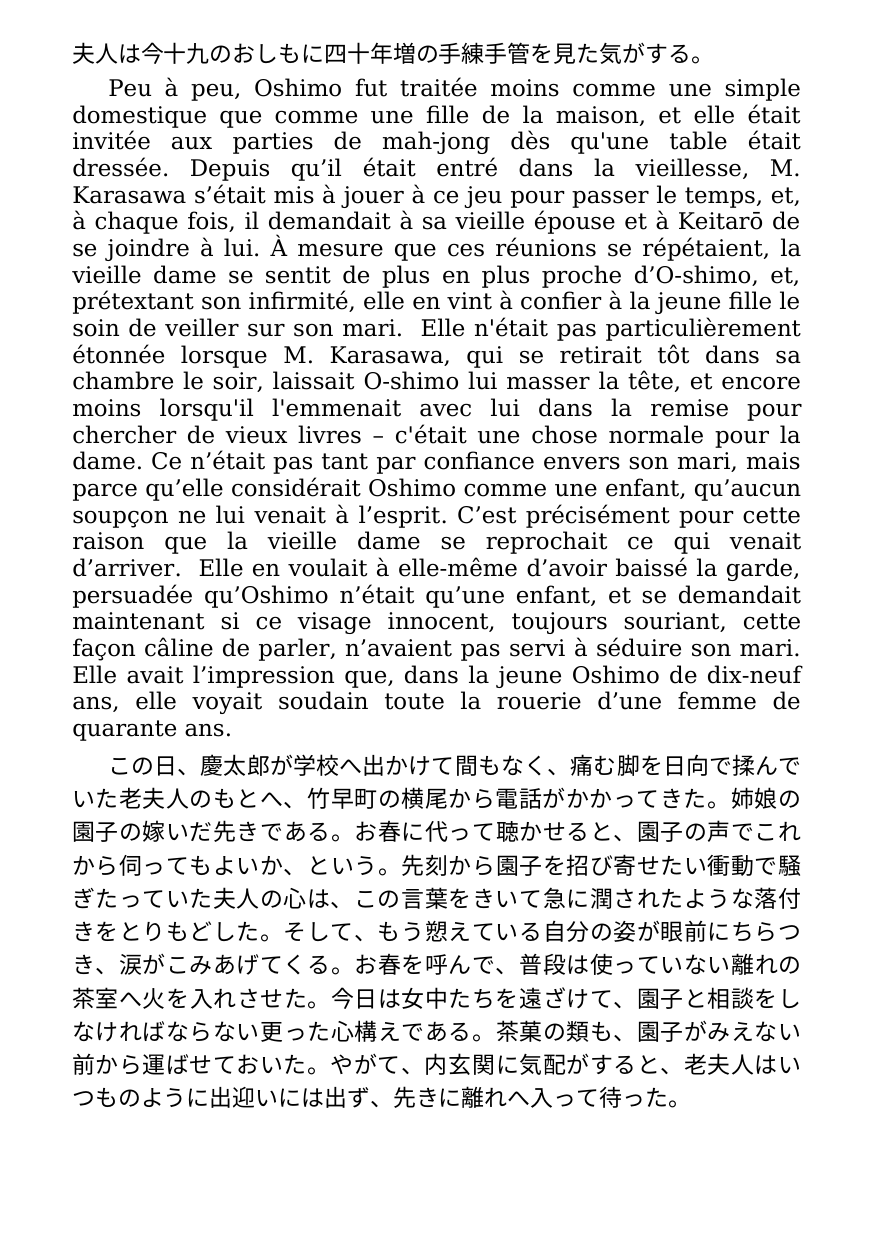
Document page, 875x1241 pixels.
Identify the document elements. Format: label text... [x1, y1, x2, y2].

text 夫人は今十九のおしもに四十年増の手練手管を見た気がする。 [72, 36, 802, 69]
text この日、慶太郎が学校へ出かけて間もなく、痛む脚を日向で揉んでいた老夫人のもとへ、竹早町の横尾から電話がかかってきた。姉娘の園子の嫁いだ先きである。お春に代って聴かせると、園子の声でこれから伺ってもよいか、という。先刻から園子を招び寄せたい衝動で騒ぎたっていた夫人の心は、この言葉をきいて急に潤されたような落付きをとりもどした。そして、もう愬えている自分の姿が眼前にちらつき、涙がこみあげてくる。お春を呼んで、普段は使っていない離れの茶室へ火を入れさせた。今日は女中たちを遠ざけて、園子と相談をしなければならない更った心構えである。茶菓の類も、園子がみえない前から運ばせておいた。やがて、内玄関に気配がすると、老夫人はいつものように出迎いには出ず、先きに離れへ入って待った。 [72, 748, 802, 1113]
text Peu à peu, Oshimo fut traitée moins comme une simple domestique que comme une fille de la maison, et elle était invitée aux parties de mah-jong dès qu'une table était dressée. Depuis qu’il était entré dans la vieillesse, M. Karasawa s’était mis à jouer à ce jeu pour passer le temps, et, à chaque fois, il demandait à sa vieille épouse et à Keitarō de se joindre à lui. À mesure que ces réunions se répétaient, la vieille dame se sentit de plus en plus proche d’O-shimo, et, prétextant son infirmité, elle en vint à confier à la jeune fille le soin de veiller sur son mari. Elle n'était pas particulièrement étonnée lorsque M. Karasawa, qui se retirait tôt dans sa chambre le soir, laissait O-shimo lui masser la tête, et encore moins lorsqu'il l'emmenait avec lui dans la remise pour chercher de vieux livres – c'était une chose normale pour la dame. Ce n’était pas tant par confiance envers son mari, mais parce qu’elle considérait Oshimo comme une enfant, qu’aucun soupçon ne lui venait à l’esprit. C’est précisément pour cette raison que la vieille dame se reprochait ce qui venait d’arriver. Elle en voulait à elle-même d’avoir baissé la garde, persuadée qu’Oshimo n’était qu’une enfant, et se demandait maintenant si ce visage innocent, toujours souriant, cette façon câline de parler, n’avaient pas servi à séduire son mari. Elle avait l’impression que, dans la jeune Oshimo de dix-neuf ans, elle voyait soudain toute la rouerie d’une femme de quarante ans. [72, 75, 802, 742]
